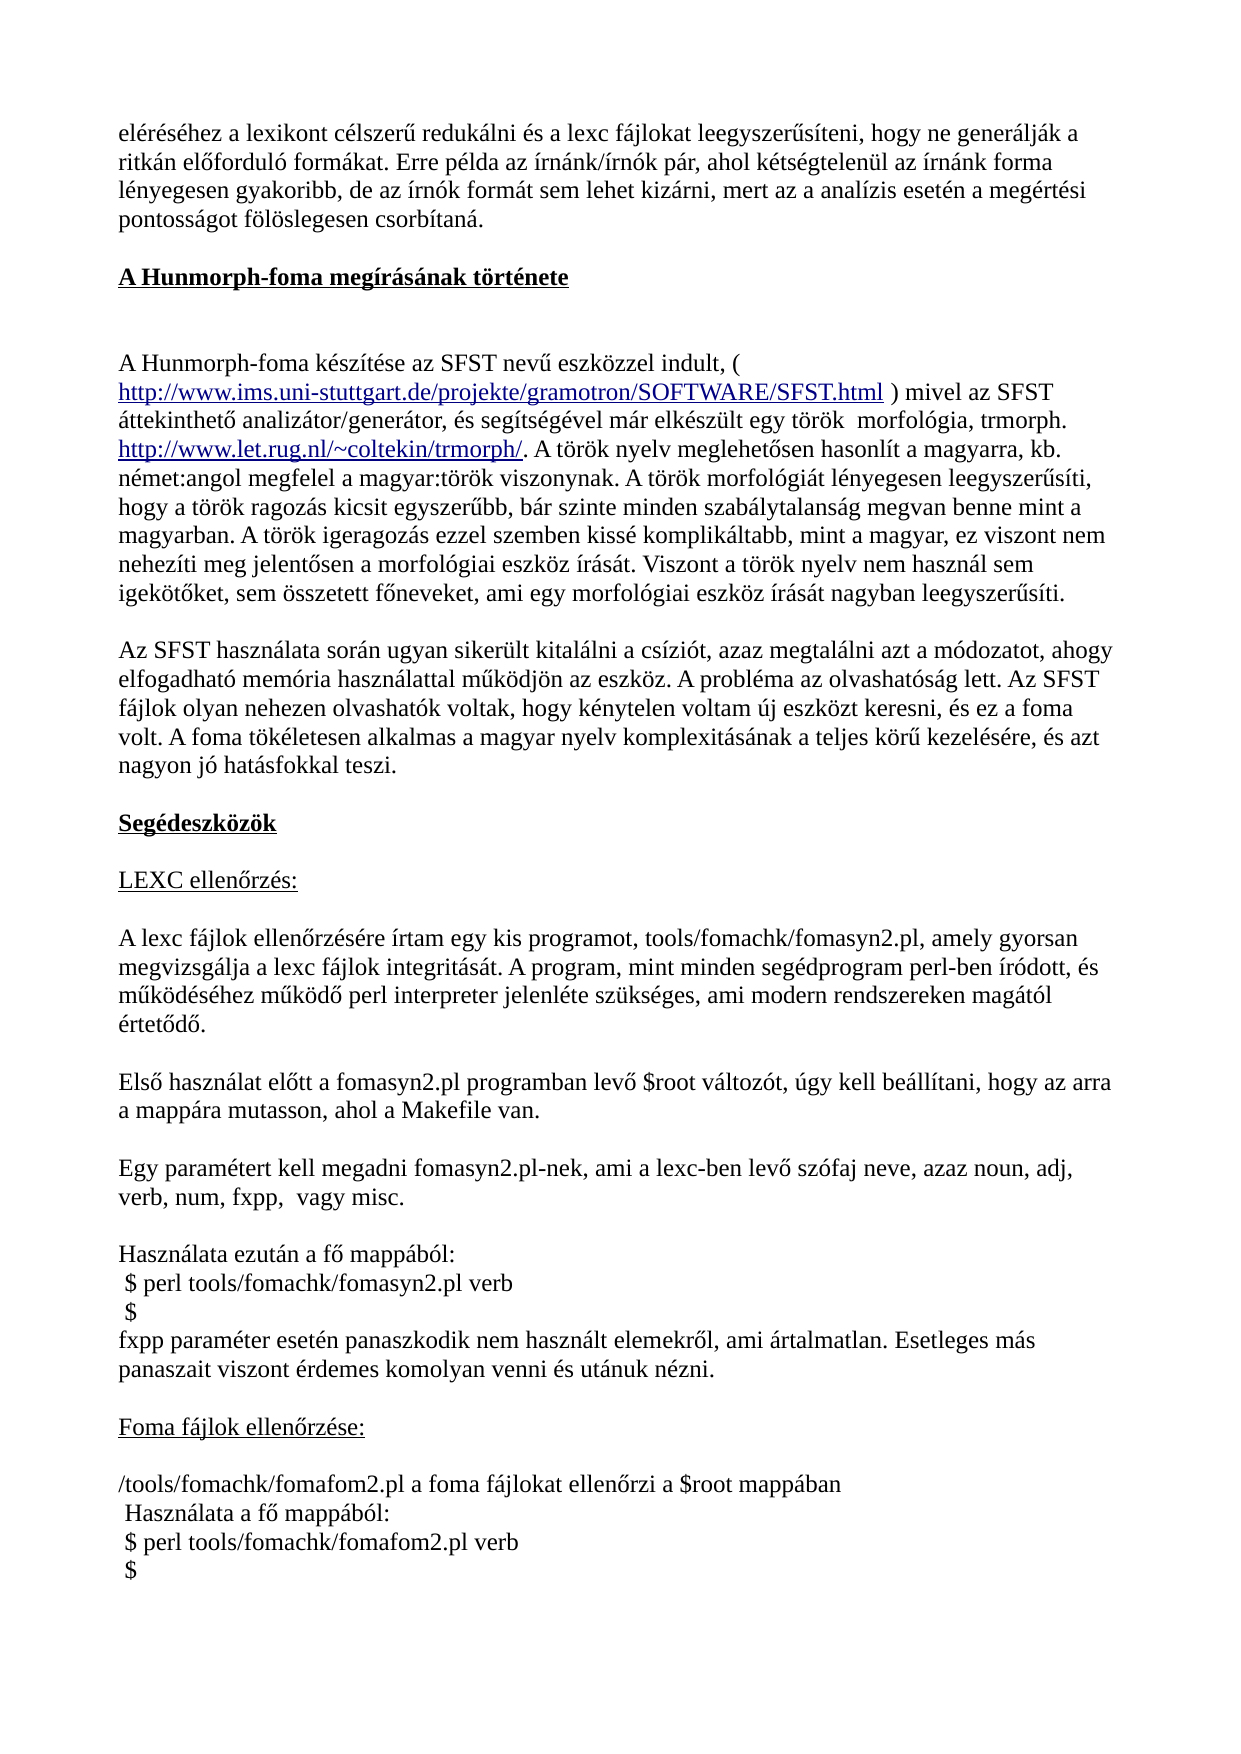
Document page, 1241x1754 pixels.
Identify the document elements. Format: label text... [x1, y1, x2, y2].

text Használata a fő mappából: [118, 1498, 1122, 1527]
text Az SFST használata során ugyan sikerült kitalálni a csíziót, azaz megtalálni azt a módozatot, ahogy elfogadható memória használattal működjön az eszköz. A probléma az olvashatóság lett. Az SFST fájlok olyan nehezen olvashatók voltak, hogy kénytelen voltam új eszközt keresni, és ez a foma volt. A foma tökéletesen alkalmas a magyar nyelv komplexitásának a teljes körű kezelésére, és azt nagyon jó hatásfokkal teszi. [118, 636, 1122, 779]
text Egy paramétert kell megadni fomasyn2.pl-nek, ami a lexc-ben levő szófaj neve, azaz noun, adj, verb, num, fxpp, vagy misc. [118, 1153, 1122, 1211]
text Foma fájlok ellenőrzése: [118, 1412, 1122, 1441]
text $ perl tools/fomachk/fomasyn2.pl verb [118, 1268, 1122, 1297]
text A Hunmorph-foma megírásának története [118, 262, 1122, 291]
text Segédeszközök [118, 808, 1122, 837]
text A Hunmorph-foma készítése az SFST nevű eszközzel indult, ( [118, 348, 1122, 377]
text LEXC ellenőrzés: [118, 866, 1122, 894]
text /tools/fomachk/fomafom2.pl a foma fájlokat ellenőrzi a $root mappában [118, 1469, 1122, 1498]
text $ perl tools/fomachk/fomafom2.pl verb [118, 1527, 1122, 1556]
text http://www.ims.uni-stuttgart.de/projekte/gramotron/SOFTWARE/SFST.html ) mivel az SFST áttekinthető analizátor/generátor, és segítségével már elkészült egy török morfológia, trmorph. http://www.let.rug.nl/~coltekin/trmorph/. A török nyelv meglehetősen hasonlít a magyarra, kb. német:angol megfelel a magyar:török viszonynak. A török morfológiát lényegesen leegyszerűsíti, hogy a török ragozás kicsit egyszerűbb, bár szinte minden szabálytalanság megvan benne mint a magyarban. A török igeragozás ezzel szemben kissé komplikáltabb, mint a magyar, ez viszont nem nehezíti meg jelentősen a morfológiai eszköz írását. Viszont a török nyelv nem használ sem igekötőket, sem összetett főneveket, ami egy morfológiai eszköz írását nagyban leegyszerűsíti. [118, 377, 1122, 607]
text fxpp paraméter esetén panaszkodik nem használt elemekről, ami ártalmatlan. Esetleges más panaszait viszont érdemes komolyan venni és utánuk nézni. [118, 1326, 1122, 1383]
text $ [118, 1556, 1122, 1584]
text Első használat előtt a fomasyn2.pl programban levő $root változót, úgy kell beállítani, hogy az arra a mappára mutasson, ahol a Makefile van. [118, 1067, 1122, 1124]
text A lexc fájlok ellenőrzésére írtam egy kis programot, tools/fomachk/fomasyn2.pl, amely gyorsan megvizsgálja a lexc fájlok integritását. A program, mint minden segédprogram perl-ben íródott, és működéséhez működő perl interpreter jelenléte szükséges, ami modern rendszereken magától értetődő. [118, 923, 1122, 1038]
text Használata ezután a fő mappából: [118, 1239, 1122, 1268]
text eléréséhez a lexikont célszerű redukálni és a lexc fájlokat leegyszerűsíteni, hogy ne generálják a ritkán előforduló formákat. Erre példa az írnánk/írnók pár, ahol kétségtelenül az írnánk forma lényegesen gyakoribb, de az írnók formát sem lehet kizárni, mert az a analízis esetén a megértési pontosságot fölöslegesen csorbítaná. [118, 118, 1122, 233]
text $ [118, 1297, 1122, 1326]
